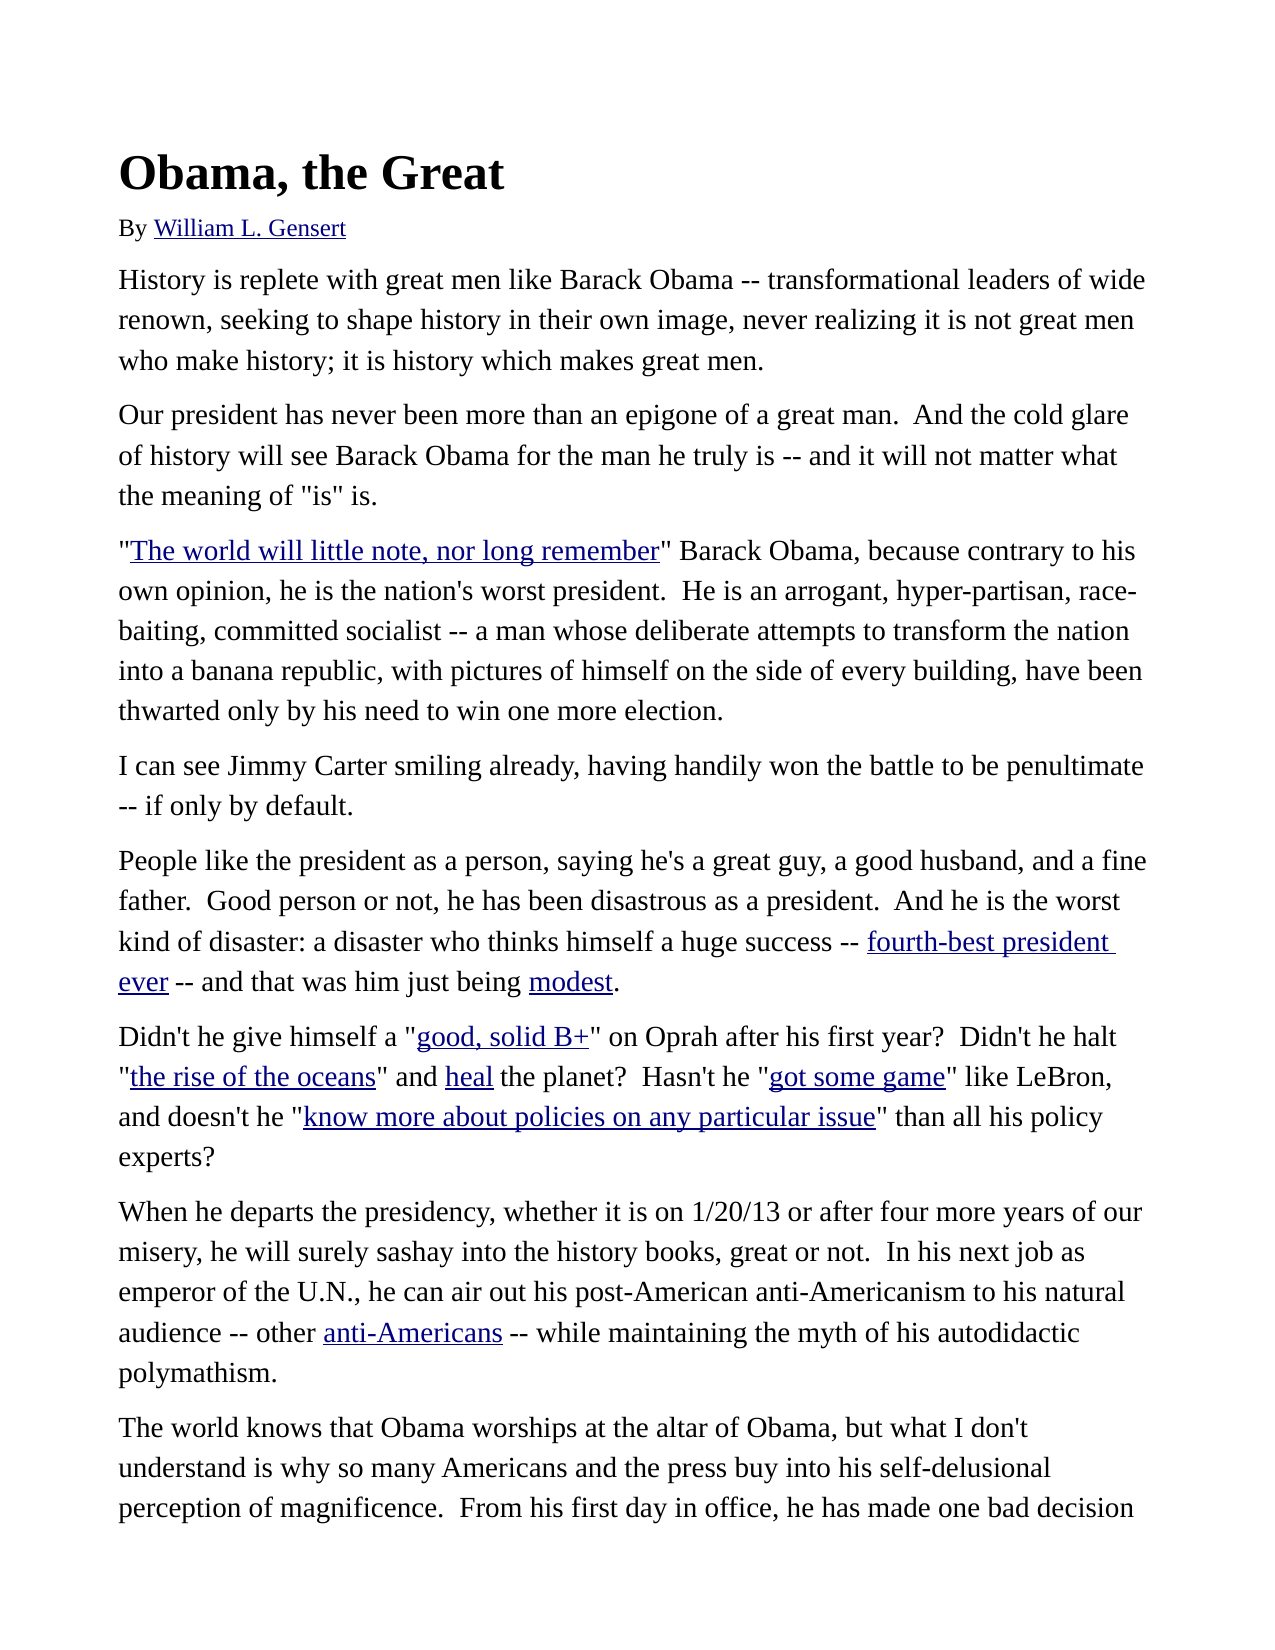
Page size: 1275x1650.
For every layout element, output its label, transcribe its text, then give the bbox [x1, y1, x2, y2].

text Our president has never been more than an epigone of a great man. And the cold glare of history will see Barack Obama for the man he truly is -- and it will not matter what the meaning of "is" is. [118, 397, 1157, 511]
text By William L. Gensert [118, 213, 1157, 242]
text When he departs the presidency, whether it is on 1/20/13 or after four more years of our misery, he will surely sashay into the history books, great or not. In his next job as emperor of the U.N., he can air out his post-American anti-Americanism to his natural audience -- other anti-Americans -- while maintaining the myth of his autodidactic polymathism. [118, 1194, 1157, 1388]
text Didn't he give himself a "good, solid B+" on Oprah after his first year? Didn't he halt "the rise of the oceans" and heal the planet? Hasn't he "got some game" like LeBron, and doesn't he "know more about policies on any particular issue" than all his policy experts? [118, 1019, 1157, 1173]
text I can see Jimmy Carter smiling already, having handily won the battle to be penultimate -- if only by default. [118, 748, 1157, 822]
text People like the president as a person, saying he's a great guy, a good husband, and a fine father. Good person or not, he has been disastrous as a president. And he is the worst kind of disaster: a disaster who thinks himself a huge success -- fourth-best president ever -- and that was him just being modest. [118, 843, 1157, 997]
subtitle Obama, the Great [118, 143, 1157, 201]
text "The world will little note, nor long remember" Barack Obama, because contrary to his own opinion, he is the nation's worst president. He is an arrogant, hyper-partisan, race-baiting, committed socialist -- a man whose deliberate attempts to transform the nation into a banana republic, with pictures of himself on the side of every building, have been thwarted only by his need to win one more election. [118, 533, 1157, 727]
text History is replete with great men like Barack Obama -- transformational leaders of wide renown, seeking to shape history in their own image, never realizing it is not great men who make history; it is history which makes great men. [118, 262, 1157, 376]
text The world knows that Obama worships at the altar of Obama, but what I don't understand is why so many Americans and the press buy into his self-delusional perception of magnificence. From his first day in office, he has made one bad decision [118, 1410, 1157, 1524]
